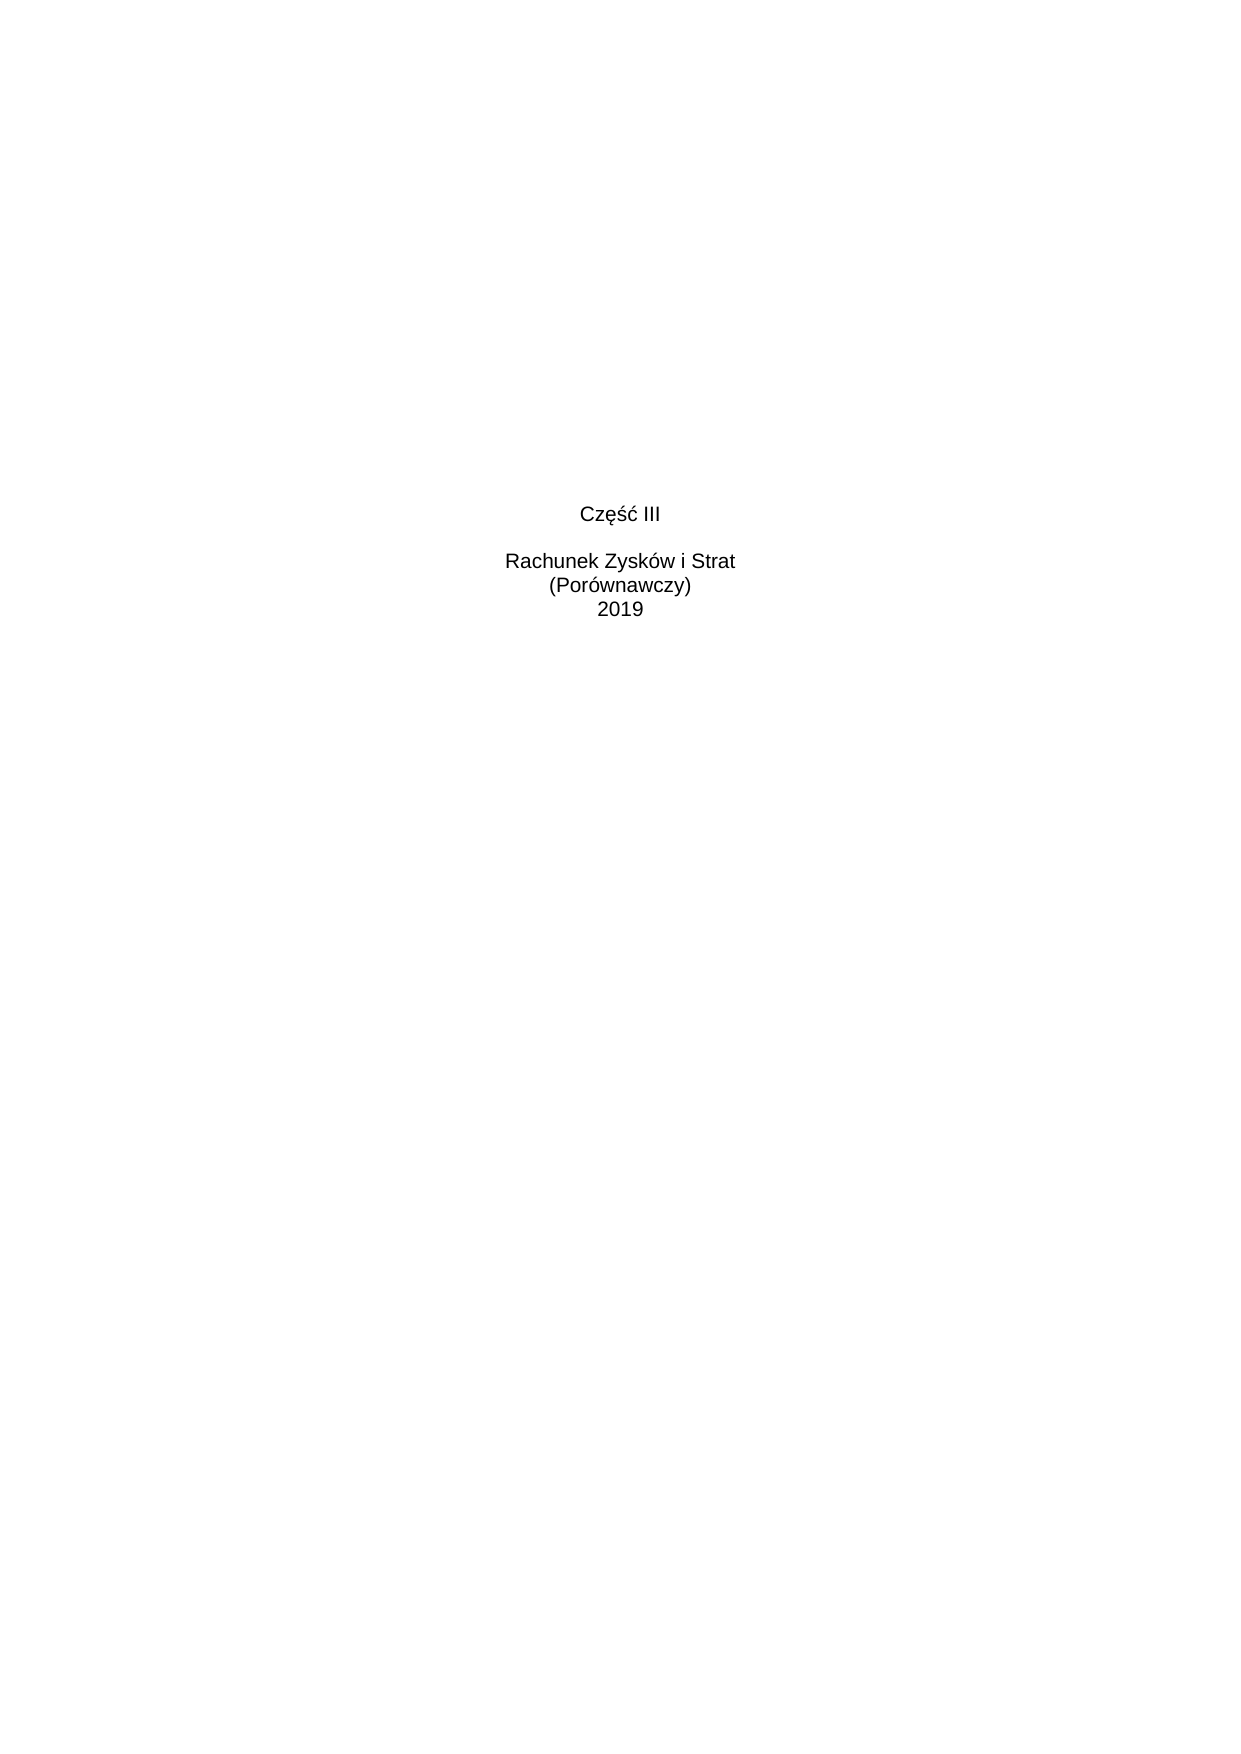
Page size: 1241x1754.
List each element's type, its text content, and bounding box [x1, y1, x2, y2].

text Część III [118, 501, 1122, 525]
text Rachunek Zysków i Strat [118, 549, 1122, 573]
text (Porównawczy) [118, 573, 1122, 597]
text 2019 [118, 597, 1122, 621]
